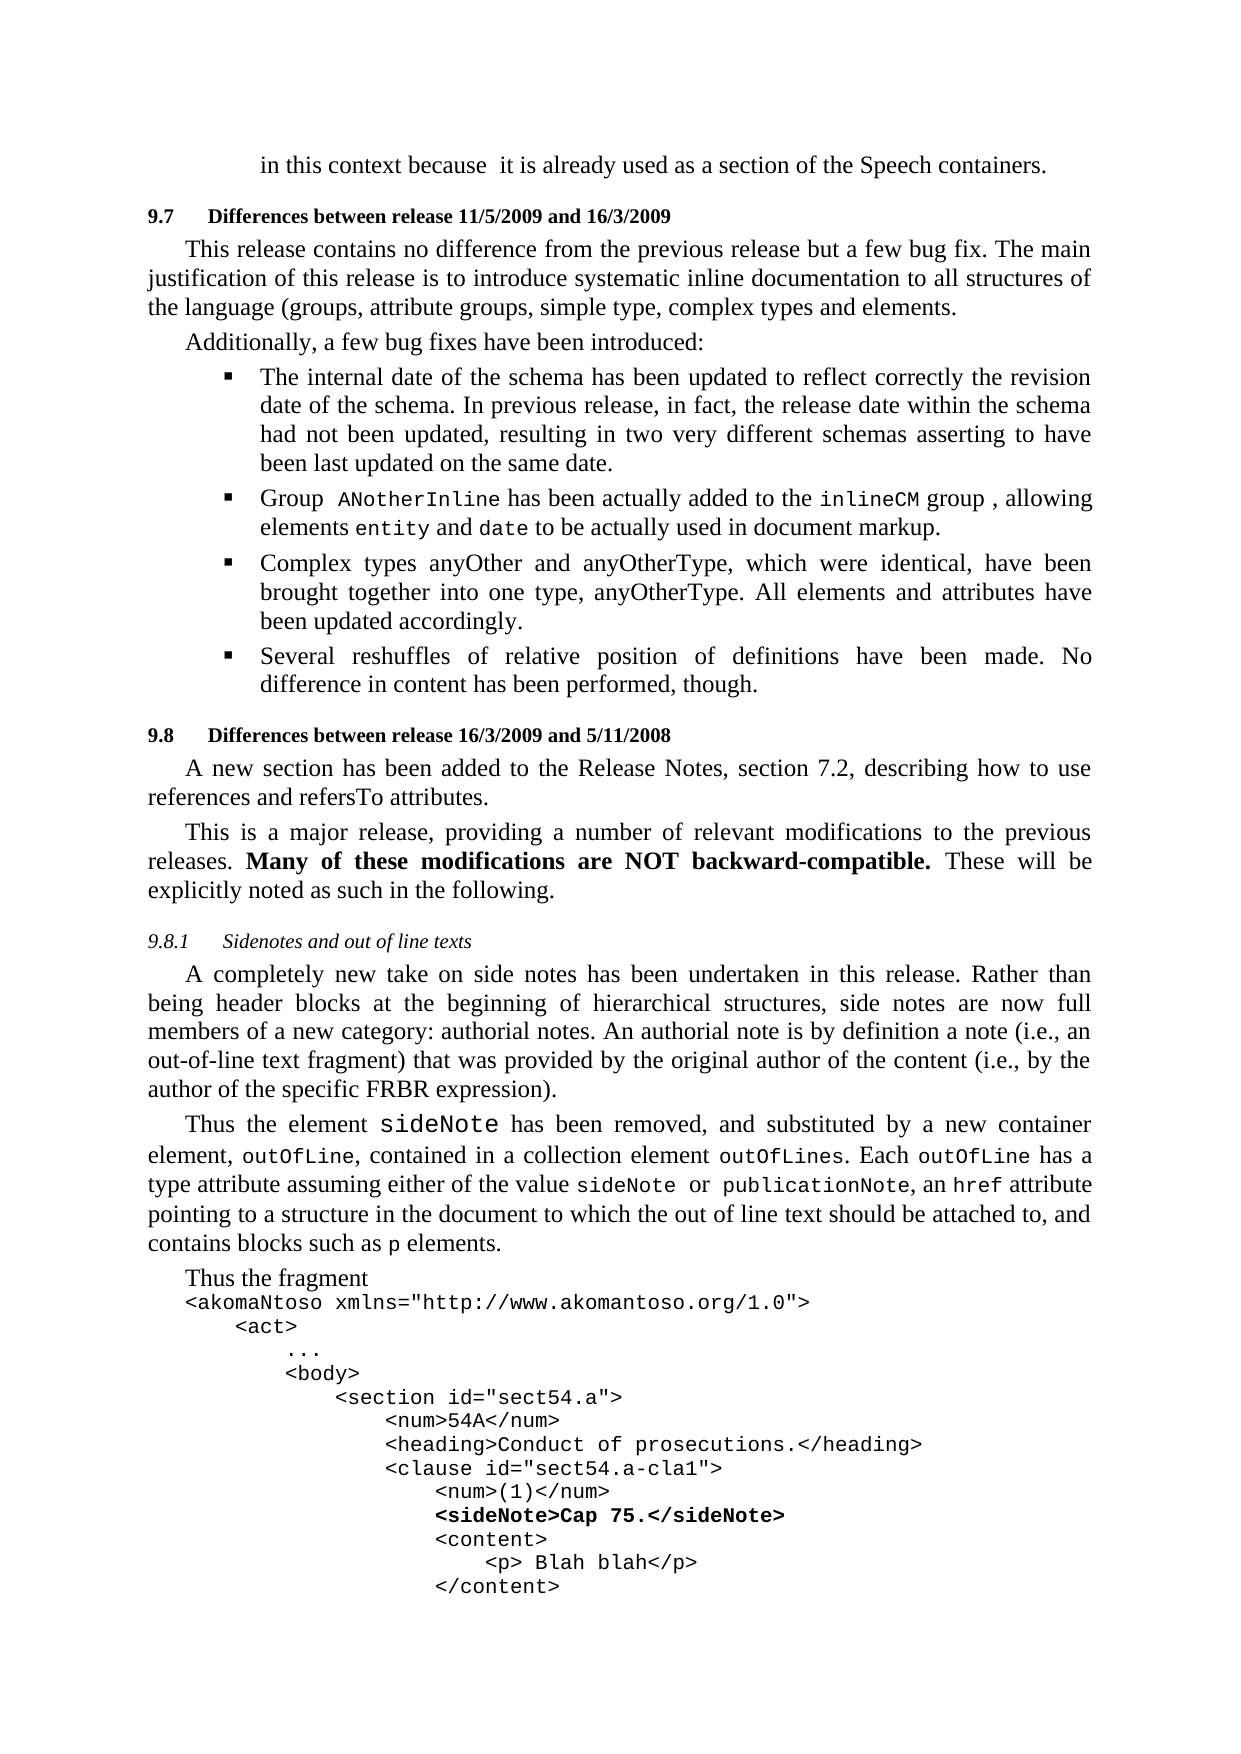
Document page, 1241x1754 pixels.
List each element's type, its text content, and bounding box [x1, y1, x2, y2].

text A completely new take on side notes has been undertaken in this release. Rather than being header blocks at the beginning of hierarchical structures, side notes are now full members of a new category: authorial notes. An authorial note is by definition a note (i.e., an out-of-line text fragment) that was provided by the original author of the content (i.e., by the author of the specific FRBR expression). [148, 959, 1092, 1103]
list Group ANotherInline has been actually added to the inlineCM group , allowing elements entity and date to be actually used in document markup. [222, 483, 1092, 542]
text <num>(1)</num> [148, 1481, 1092, 1505]
subtitle Sidenotes and out of line texts [148, 928, 1092, 953]
text <clause id="sect54.a-cla1"> [148, 1458, 1092, 1481]
list Several reshuffles of relative position of definitions have been made. No difference in content has been performed, though. [222, 641, 1092, 698]
text <num>54A</num> [148, 1410, 1092, 1434]
text <sideNote>Cap 75.</sideNote> [148, 1505, 1092, 1529]
subtitle Differences between release 16/3/2009 and 5/11/2008 [148, 723, 1092, 747]
text </content> [148, 1576, 1092, 1599]
text <p> Blah blah</p> [148, 1552, 1092, 1576]
text <heading>Conduct of prosecutions.</heading> [148, 1434, 1092, 1458]
list Complex types anyOther and anyOtherType, which were identical, have been brought together into one type, anyOtherType. All elements and attributes have been updated accordingly. [222, 548, 1092, 634]
text <body> [148, 1363, 1092, 1387]
text <content> [148, 1529, 1092, 1552]
text This is a major release, providing a number of relevant modifications to the previous releases. Many of these modifications are NOT backward-compatible. These will be explicitly noted as such in the following. [148, 817, 1092, 903]
text Thus the fragment [148, 1263, 1092, 1292]
list The internal date of the schema has been updated to reflect correctly the revision date of the schema. In previous release, in fact, the release date within the schema had not been updated, resulting in two very different schemas asserting to have been last updated on the same date. [222, 362, 1092, 477]
text <section id="sect54.a"> [148, 1387, 1092, 1410]
text A new section has been added to the Release Notes, section 7.2, describing how to use references and refersTo attributes. [148, 753, 1092, 811]
text This release contains no difference from the previous release but a few bug fix. The main justification of this release is to introduce systematic inline documentation to all structures of the language (groups, attribute groups, simple type, complex types and elements. [148, 234, 1092, 320]
subtitle Differences between release 11/5/2009 and 16/3/2009 [148, 204, 1092, 228]
text ... [148, 1339, 1092, 1363]
text <akomaNtoso xmlns="http://www.akomantoso.org/1.0"> [148, 1292, 1092, 1316]
text Additionally, a few bug fixes have been introduced: [148, 327, 1092, 355]
text Thus the element sideNote has been removed, and substituted by a new container element, outOfLine, contained in a collection element outOfLines. Each outOfLine has a type attribute assuming either of the value sideNote or publicationNote, an href attribute pointing to a structure in the document to which the out of line text should be attached to, and contains blocks such as p elements. [148, 1109, 1092, 1257]
list in this context because it is already used as a section of the Speech containers. [222, 150, 1092, 179]
text <act> [148, 1316, 1092, 1339]
